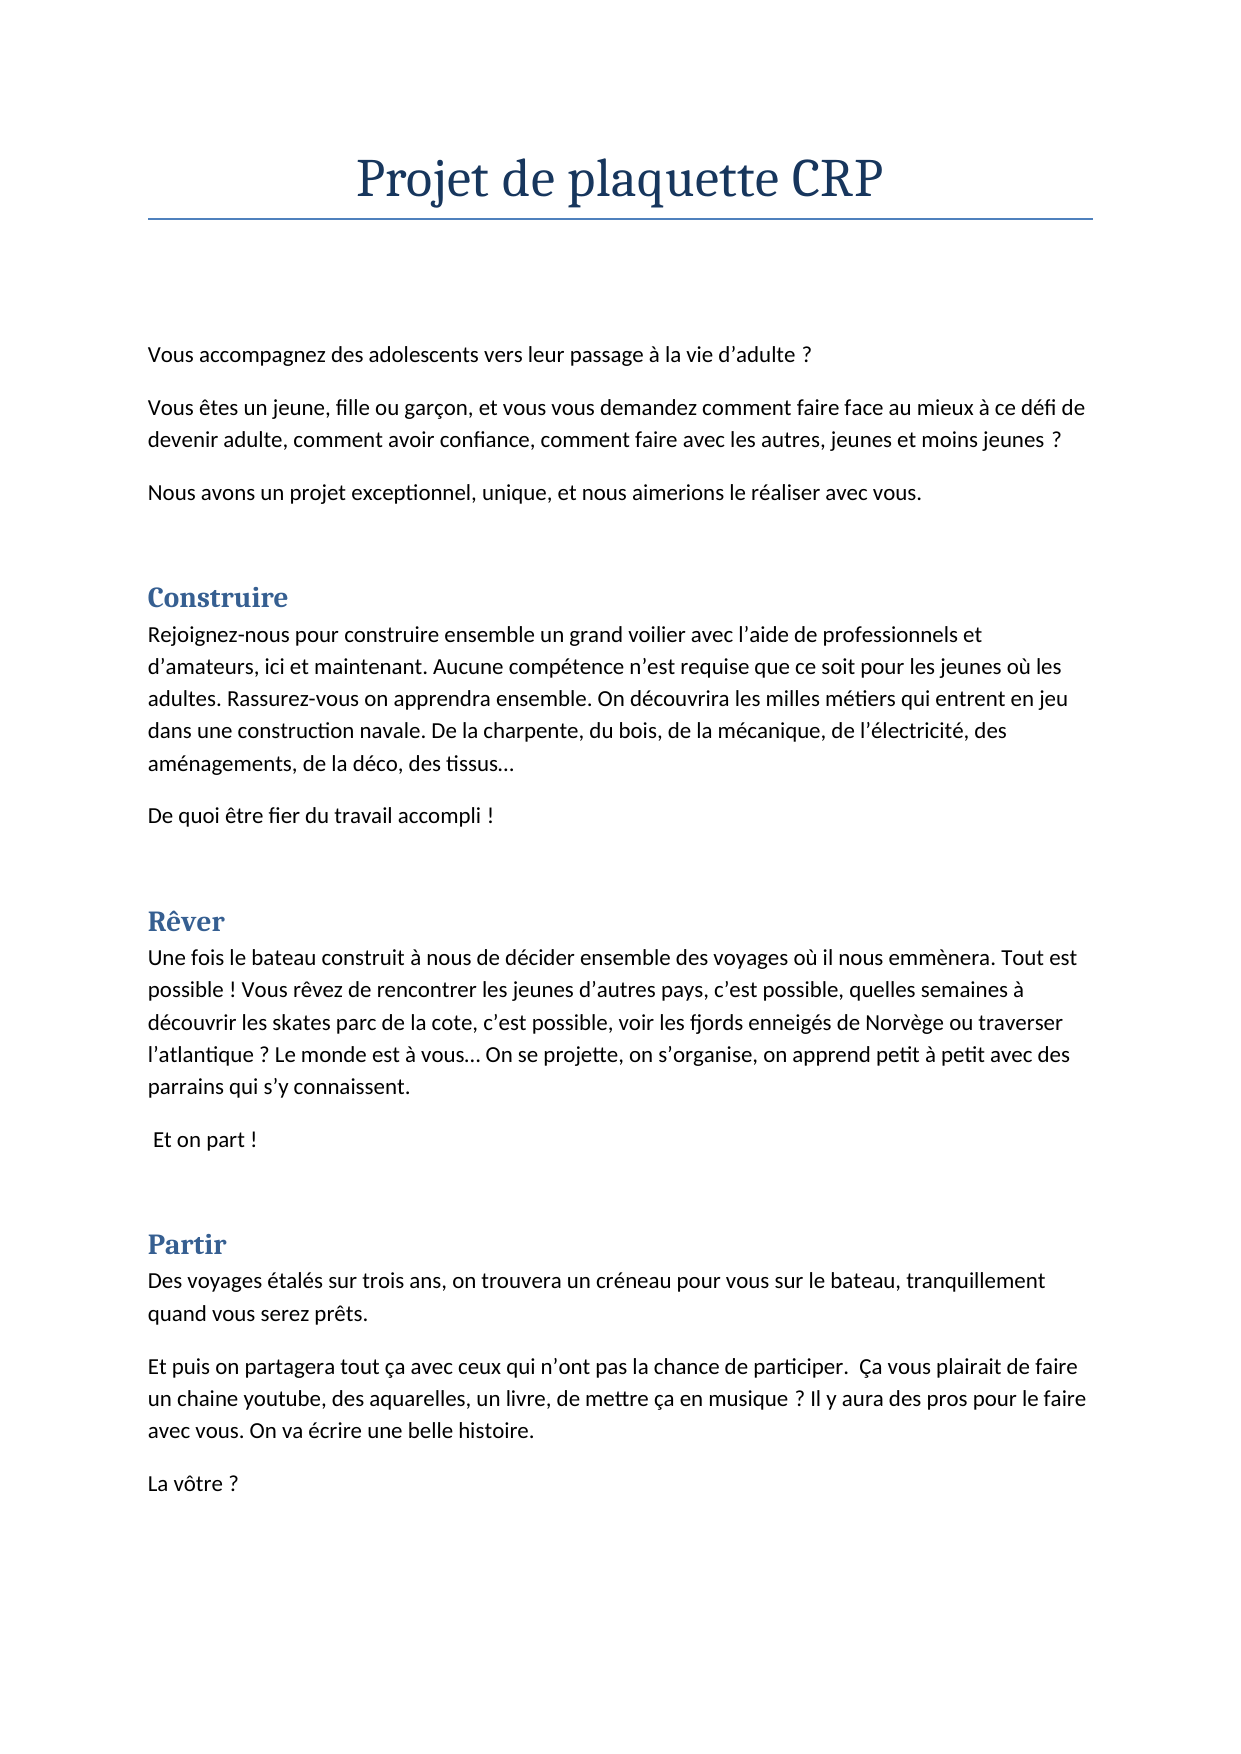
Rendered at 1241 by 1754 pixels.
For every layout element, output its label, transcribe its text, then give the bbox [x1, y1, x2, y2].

subtitle Partir [148, 1228, 1093, 1262]
text La vôtre ? [148, 1469, 1093, 1497]
text Nous avons un projet exceptionnel, unique, et nous aimerions le réaliser avec vous. [148, 478, 1093, 506]
text Des voyages étalés sur trois ans, on trouvera un créneau pour vous sur le bateau, tranquillement quand vous serez prêts. [148, 1267, 1093, 1327]
text Vous accompagnez des adolescents vers leur passage à la vie d’adulte ? [148, 340, 1093, 368]
text Et puis on partagera tout ça avec ceux qui n’ont pas la chance de participer. Ça vous plairait de faire un chaine youtube, des aquarelles, un livre, de mettre ça en musique ? Il y aura des pros pour le faire avec vous. On va écrire une belle histoire. [148, 1352, 1093, 1444]
subtitle Construire [148, 581, 1093, 615]
subtitle Rêver [148, 905, 1093, 938]
text Projet de plaquette CRP [148, 148, 1093, 218]
text Vous êtes un jeune, fille ou garçon, et vous vous demandez comment faire face au mieux à ce défi de devenir adulte, comment avoir confiance, comment faire avec les autres, jeunes et moins jeunes ? [148, 393, 1093, 453]
text Une fois le bateau construit à nous de décider ensemble des voyages où il nous emmènera. Tout est possible ! Vous rêvez de rencontrer les jeunes d’autres pays, c’est possible, quelles semaines à découvrir les skates parc de la cote, c’est possible, voir les fjords enneigés de Norvège ou traverser l’atlantique ? Le monde est à vous… On se projette, on s’organise, on apprend petit à petit avec des parrains qui s’y connaissent. [148, 943, 1093, 1100]
text De quoi être fier du travail accompli ! [148, 802, 1093, 830]
text Rejoignez-nous pour construire ensemble un grand voilier avec l’aide de professionnels et d’amateurs, ici et maintenant. Aucune compétence n’est requise que ce soit pour les jeunes où les adultes. Rassurez-vous on apprendra ensemble. On découvrira les milles métiers qui entrent en jeu dans une construction navale. De la charpente, du bois, de la mécanique, de l’électricité, des aménagements, de la déco, des tissus… [148, 620, 1093, 777]
text Et on part ! [148, 1125, 1093, 1153]
